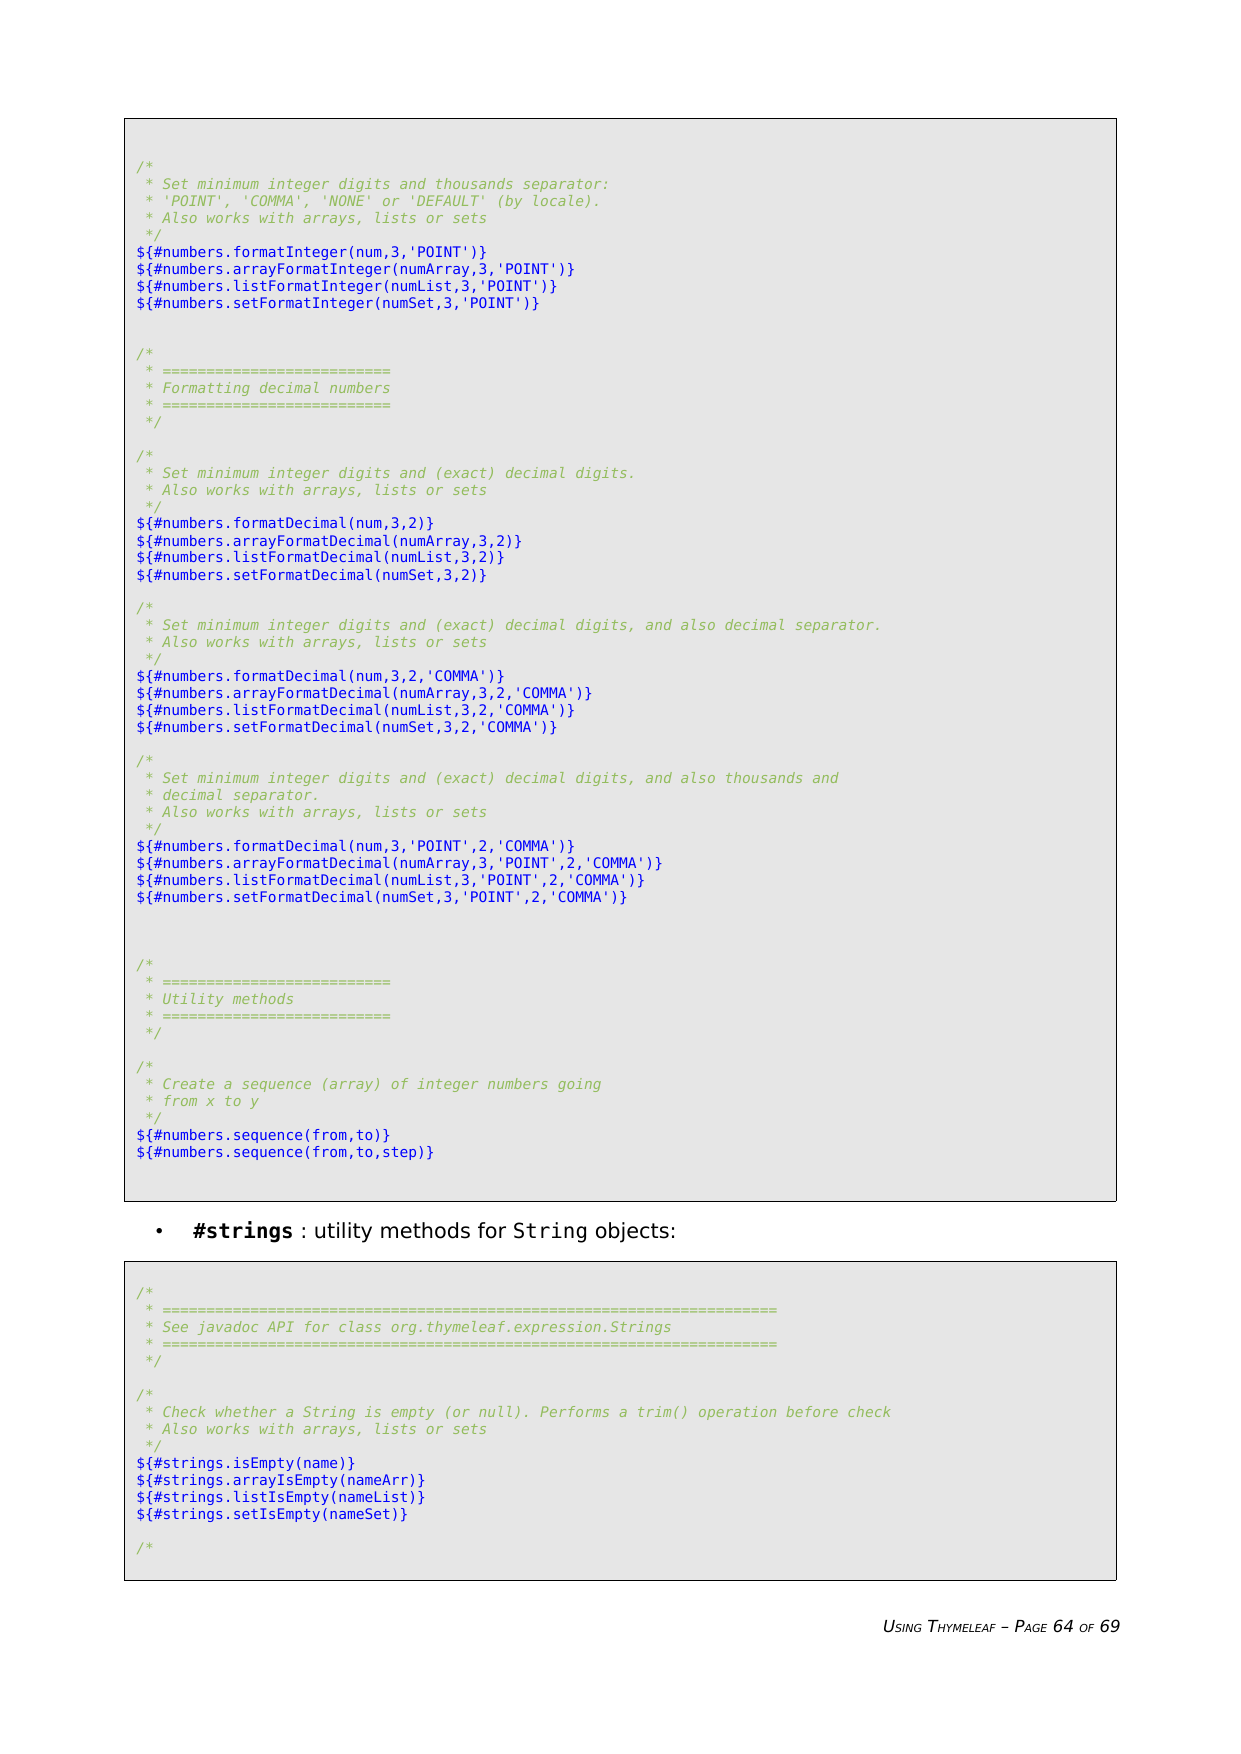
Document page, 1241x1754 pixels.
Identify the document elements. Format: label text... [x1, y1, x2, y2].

text /* * ====================================================================== * See javadoc API for class org.thymeleaf.expression.Strings * ====================================================================== */ /* * Check whether a String is empty (or null). Performs a trim() operation before check * Also works with arrays, lists or sets */ ${#strings.isEmpty(name)} ${#strings.arrayIsEmpty(nameArr)} ${#strings.listIsEmpty(nameList)} ${#strings.setIsEmpty(nameSet)} /* [125, 1262, 1116, 1580]
text /* * Set minimum integer digits and thousands separator: * 'POINT', 'COMMA', 'NONE' or 'DEFAULT' (by locale). * Also works with arrays, lists or sets */ ${#numbers.formatInteger(num,3,'POINT')} ${#numbers.arrayFormatInteger(numArray,3,'POINT')} ${#numbers.listFormatInteger(numList,3,'POINT')} ${#numbers.setFormatInteger(numSet,3,'POINT')} /* * ========================== * Formatting decimal numbers * ========================== */ /* * Set minimum integer digits and (exact) decimal digits. * Also works with arrays, lists or sets */ ${#numbers.formatDecimal(num,3,2)} ${#numbers.arrayFormatDecimal(numArray,3,2)} ${#numbers.listFormatDecimal(numList,3,2)} ${#numbers.setFormatDecimal(numSet,3,2)} /* * Set minimum integer digits and (exact) decimal digits, and also decimal separator. * Also works with arrays, lists or sets */ ${#numbers.formatDecimal(num,3,2,'COMMA')} ${#numbers.arrayFormatDecimal(numArray,3,2,'COMMA')} ${#numbers.listFormatDecimal(numList,3,2,'COMMA')} ${#numbers.setFormatDecimal(numSet,3,2,'COMMA')} /* * Set minimum integer digits and (exact) decimal digits, and also thousands and * decimal separator. * Also works with arrays, lists or sets */ ${#numbers.formatDecimal(num,3,'POINT',2,'COMMA')} ${#numbers.arrayFormatDecimal(numArray,3,'POINT',2,'COMMA')} ${#numbers.listFormatDecimal(numList,3,'POINT',2,'COMMA')} ${#numbers.setFormatDecimal(numSet,3,'POINT',2,'COMMA')} /* * ========================== * Utility methods * ========================== */ /* * Create a sequence (array) of integer numbers going * from x to y */ ${#numbers.sequence(from,to)} ${#numbers.sequence(from,to,step)} [125, 119, 1116, 1201]
list #strings : utility methods for String objects: [156, 1219, 1122, 1243]
